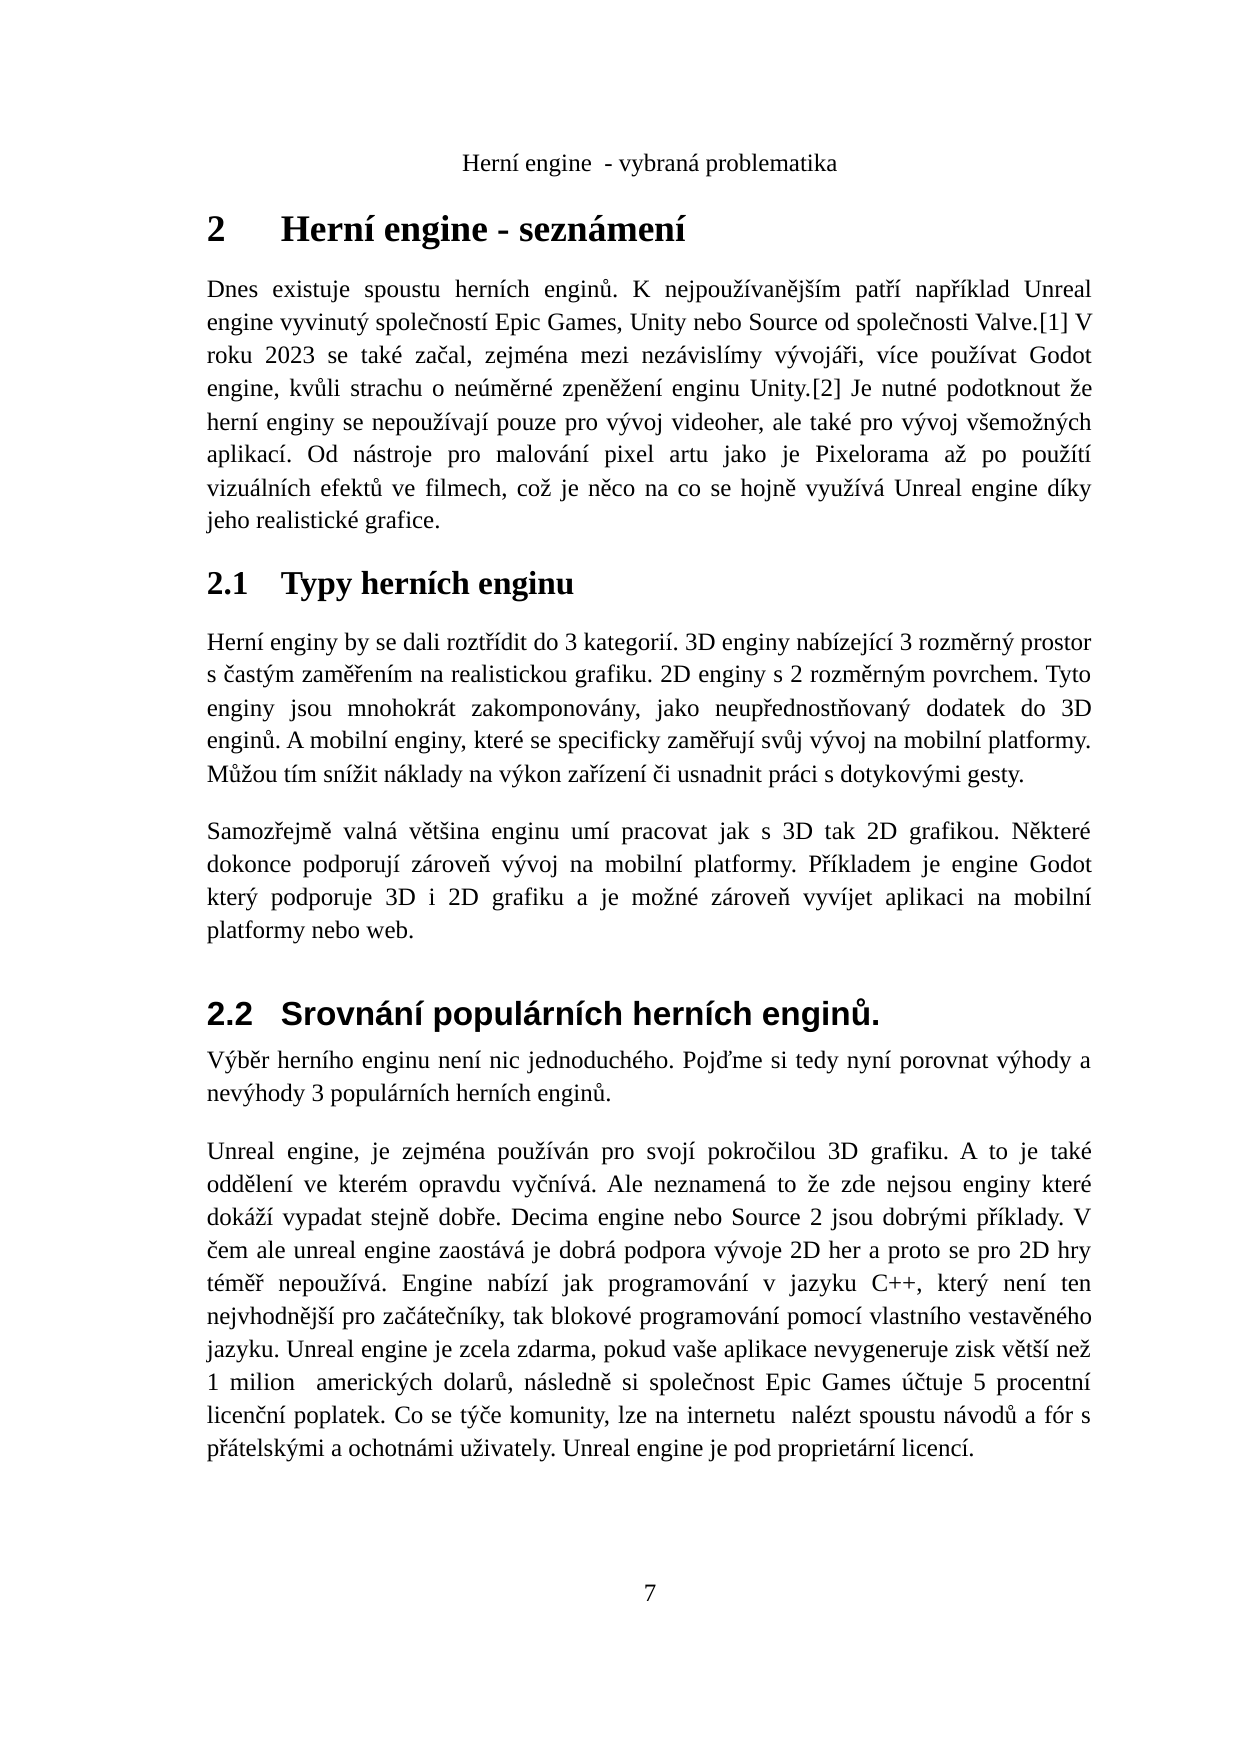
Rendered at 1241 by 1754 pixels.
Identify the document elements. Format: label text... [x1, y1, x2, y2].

text Unreal engine, je zejména používán pro svojí pokročilou 3D grafiku. A to je také oddělení ve kterém opravdu vyčnívá. Ale neznamená to že zde nejsou enginy které dokáží vypadat stejně dobře. Decima engine nebo Source 2 jsou dobrými příklady. V čem ale unreal engine zaostává je dobrá podpora vývoje 2D her a proto se pro 2D hry téměř nepoužívá. Engine nabízí jak programování v jazyku C++, který není ten nejvhodnější pro začátečníky, tak blokové programování pomocí vlastního vestavěného jazyku. Unreal engine je zcela zdarma, pokud vaše aplikace nevygeneruje zisk větší než 1 milion amerických dolarů, následně si společnost Epic Games účtuje 5 procentní licenční poplatek. Co se týče komunity, lze na internetu nalézt spoustu návodů a fór s přátelskými a ochotnámi uživately. Unreal engine je pod proprietární licencí. [207, 1136, 1093, 1462]
subtitle Herní engine - seznámení [207, 207, 1093, 250]
subtitle Typy herních enginu [207, 563, 1093, 602]
text Výběr herního enginu není nic jednoduchého. Pojďme si tedy nyní porovnat výhody a nevýhody 3 populárních herních enginů. [207, 1045, 1093, 1107]
text Dnes existuje spoustu herních enginů. K nejpoužívanějším patří například Unreal engine vyvinutý společností Epic Games, Unity nebo Source od společnosti Valve.[1] V roku 2023 se také začal, zejména mezi nezávislímy vývojáři, více používat Godot engine, kvůli strachu o neúměrné zpeněžení enginu Unity.[2] Je nutné podotknout že herní enginy se nepoužívají pouze pro vývoj videoher, ale také pro vývoj všemožných aplikací. Od nástroje pro malování pixel artu jako je Pixelorama až po použítí vizuálních efektů ve filmech, což je něco na co se hojně využívá Unreal engine díky jeho realistické grafice. [207, 274, 1093, 534]
text Herní enginy by se dali roztřídit do 3 kategorií. 3D enginy nabízející 3 rozměrný prostor s častým zaměřením na realistickou grafiku. 2D enginy s 2 rozměrným povrchem. Tyto enginy jsou mnohokrát zakomponovány, jako neupřednostňovaný dodatek do 3D enginů. A mobilní enginy, které se specificky zaměřují svůj vývoj na mobilní platformy. Můžou tím snížit náklady na výkon zařízení či usnadnit práci s dotykovými gesty. [207, 627, 1093, 787]
subtitle Srovnání populárních herních enginů. [207, 994, 1093, 1033]
text Samozřejmě valná většina enginu umí pracovat jak s 3D tak 2D grafikou. Některé dokonce podporují zároveň vývoj na mobilní platformy. Příkladem je engine Godot který podporuje 3D i 2D grafiku a je možné zároveň vyvíjet aplikaci na mobilní platformy nebo web. [207, 816, 1093, 944]
